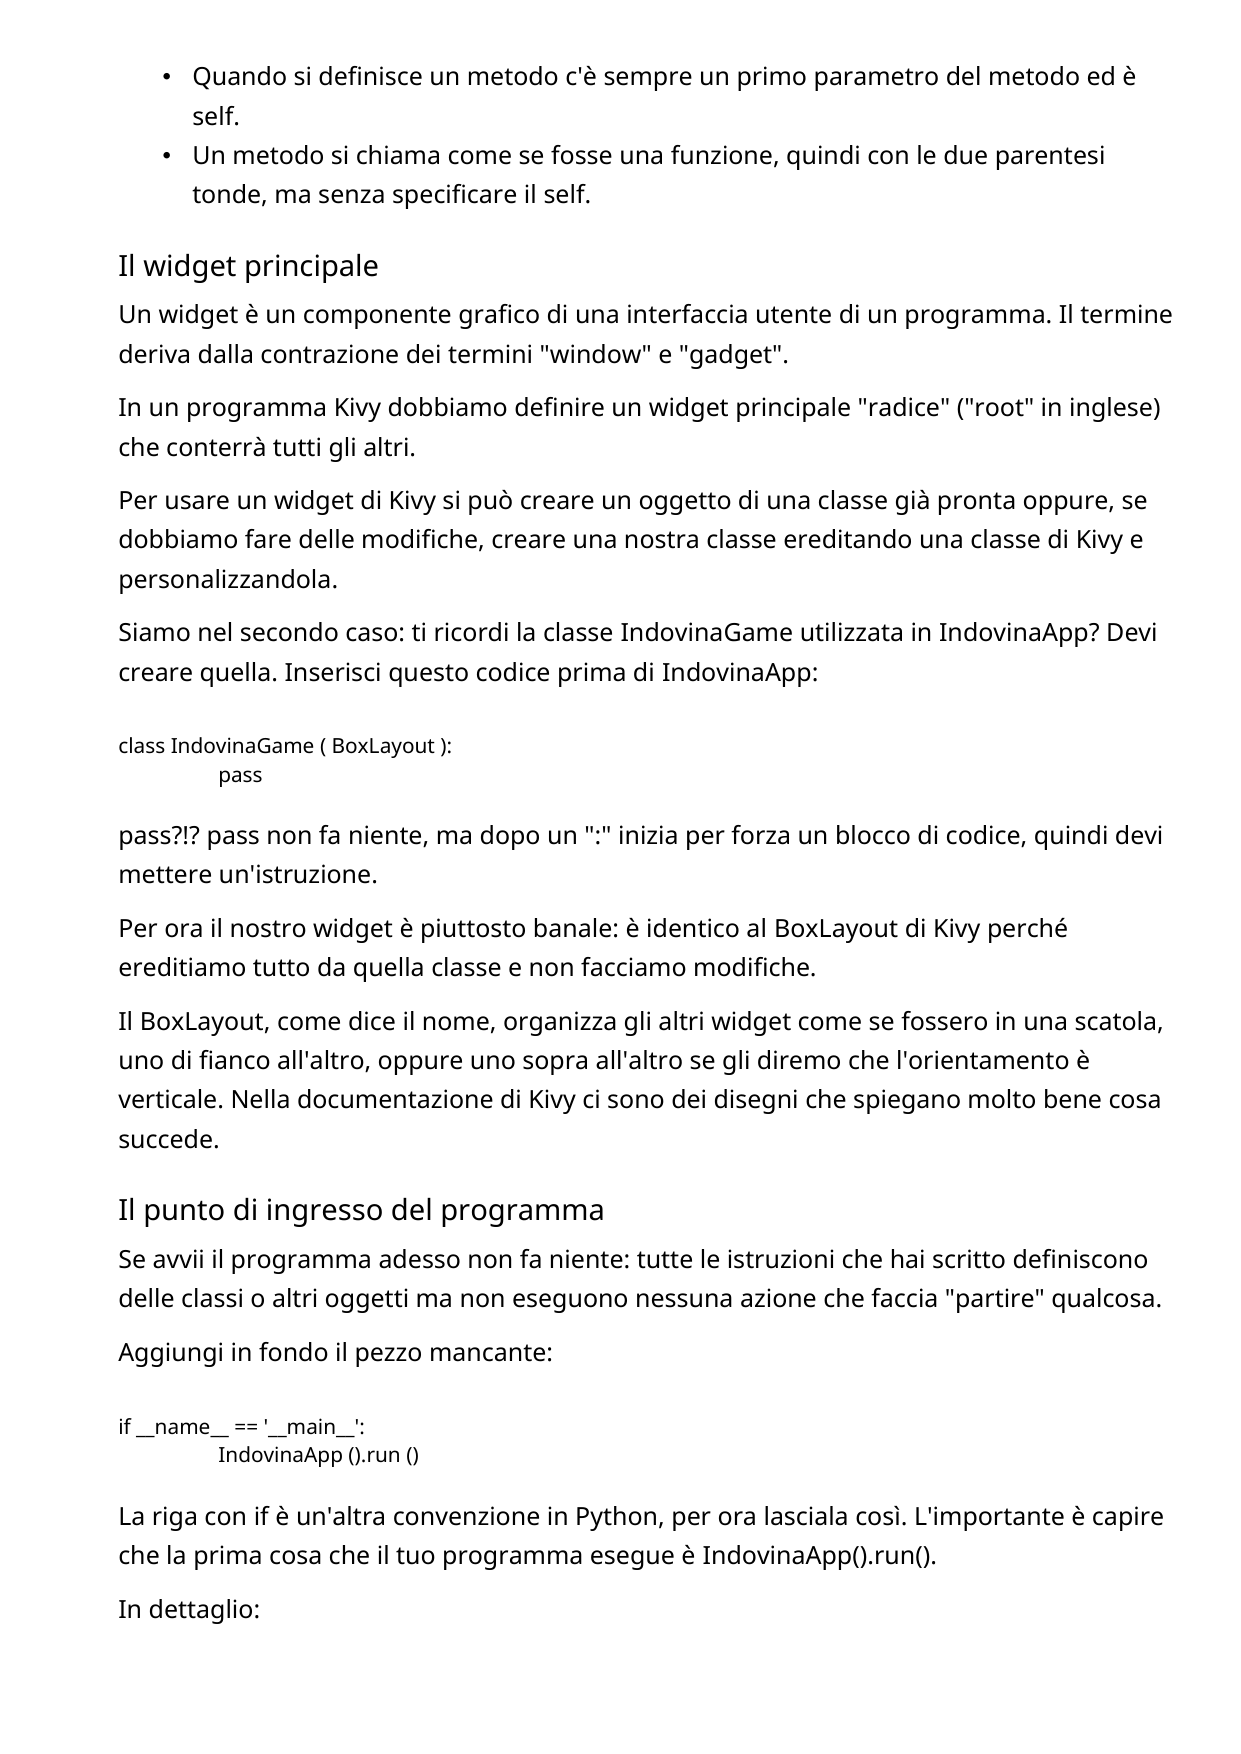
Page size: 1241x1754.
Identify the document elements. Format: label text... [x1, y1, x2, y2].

text class IndovinaGame ( BoxLayout ): [118, 732, 1181, 760]
text Per ora il nostro widget è piuttosto banale: è identico al BoxLayout di Kivy perché ereditiamo tutto da quella classe e non facciamo modifiche. [118, 911, 1181, 984]
text pass [118, 760, 1181, 788]
text pass?!? pass non fa niente, ma dopo un ":" inizia per forza un blocco di codice, quindi devi mettere un'istruzione. [118, 818, 1181, 891]
list Un metodo si chiama come se fosse una funzione, quindi con le due parentesi tonde, ma senza specificare il self. [162, 137, 1181, 211]
text Siamo nel secondo caso: ti ricordi la classe IndovinaGame utilizzata in IndovinaApp? Devi creare quella. Inserisci questo codice prima di IndovinaApp: [118, 615, 1181, 688]
text if __name__ == '__main__': [118, 1412, 1181, 1441]
text In un programma Kivy dobbiamo definire un widget principale "radice" ("root" in inglese) che conterrà tutti gli altri. [118, 390, 1181, 463]
text Se avvii il programma adesso non fa niente: tutte le istruzioni che hai scritto definiscono delle classi o altri oggetti ma non eseguono nessuna azione che faccia "partire" qualcosa. [118, 1242, 1181, 1315]
text Il BoxLayout, come dice il nome, organizza gli altri widget come se fossero in una scatola, uno di fianco all'altro, oppure uno sopra all'altro se gli diremo che l'orientamento è verticale. Nella documentazione di Kivy ci sono dei disegni che spiegano molto bene cosa succede. [118, 1004, 1181, 1155]
list Quando si definisce un metodo c'è sempre un primo parametro del metodo ed è self. [162, 59, 1181, 132]
text Per usare un widget di Kivy si può creare un oggetto di una classe già pronta oppure, se dobbiamo fare delle modifiche, creare una nostra classe ereditando una classe di Kivy e personalizzandola. [118, 483, 1181, 595]
text Un widget è un componente grafico di una interfaccia utente di un programma. Il termine deriva dalla contrazione dei termini "window" e "gadget". [118, 297, 1181, 370]
text In dettaglio: [118, 1592, 1181, 1626]
text La riga con if è un'altra convenzione in Python, per ora lasciala così. L'importante è capire che la prima cosa che il tuo programma esegue è IndovinaApp().run(). [118, 1499, 1181, 1572]
text Aggiungi in fondo il pezzo mancante: [118, 1335, 1181, 1369]
subtitle Il widget principale [118, 245, 1181, 284]
subtitle Il punto di ingresso del programma [118, 1190, 1181, 1229]
text IndovinaApp ().run () [118, 1441, 1181, 1469]
